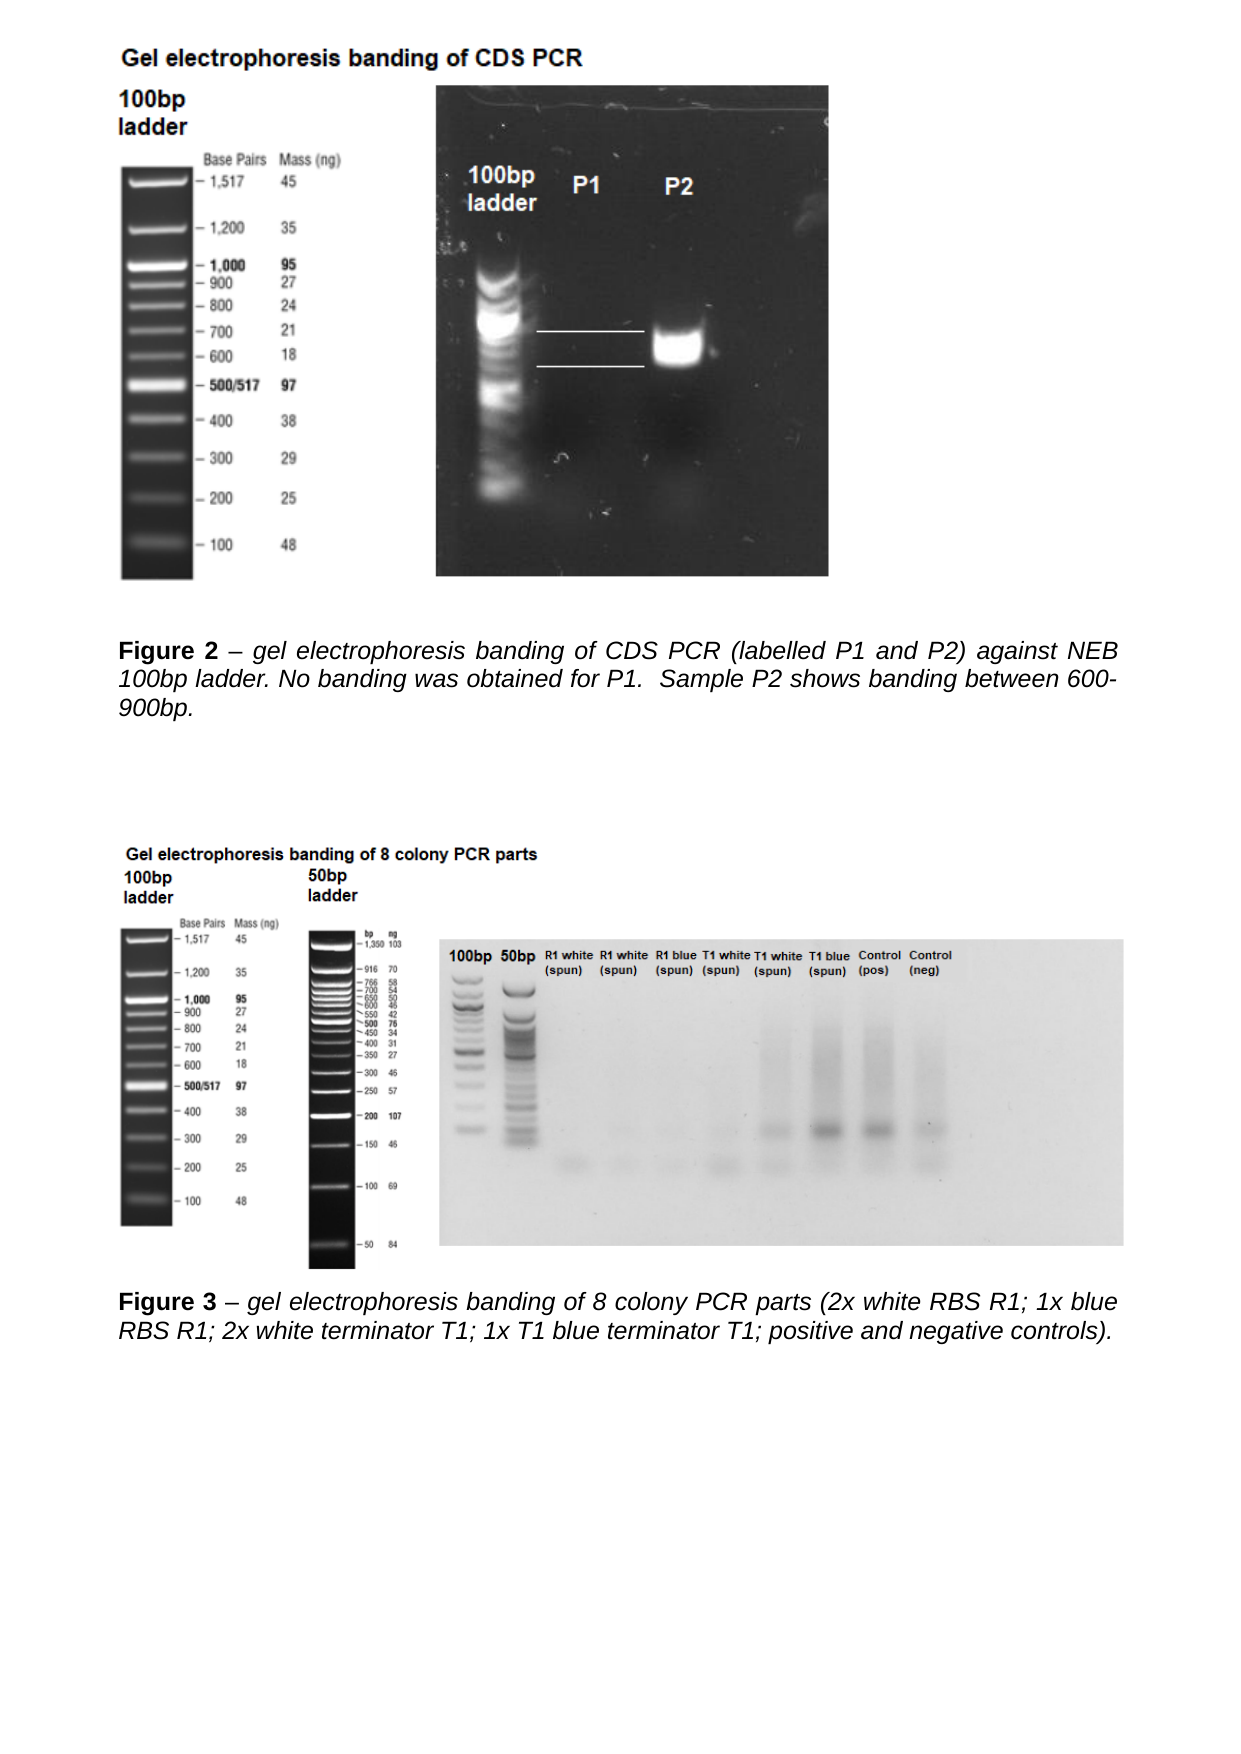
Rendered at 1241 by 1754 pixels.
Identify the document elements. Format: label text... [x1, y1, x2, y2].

text Figure 2 – gel electrophoresis banding of CDS PCR (labelled P1 and P2) against NEB 100bp ladder. No banding was obtained for P1. Sample P2 shows banding between 600-900bp. [118, 636, 1122, 722]
text Figure 3 – gel electrophoresis banding of 8 colony PCR parts (2x white RBS R1; 1x blue RBS R1; 2x white terminator T1; 1x T1 blue terminator T1; positive and negative controls). [118, 1287, 1122, 1344]
picture [105, 836, 1136, 1287]
picture [104, 27, 869, 616]
